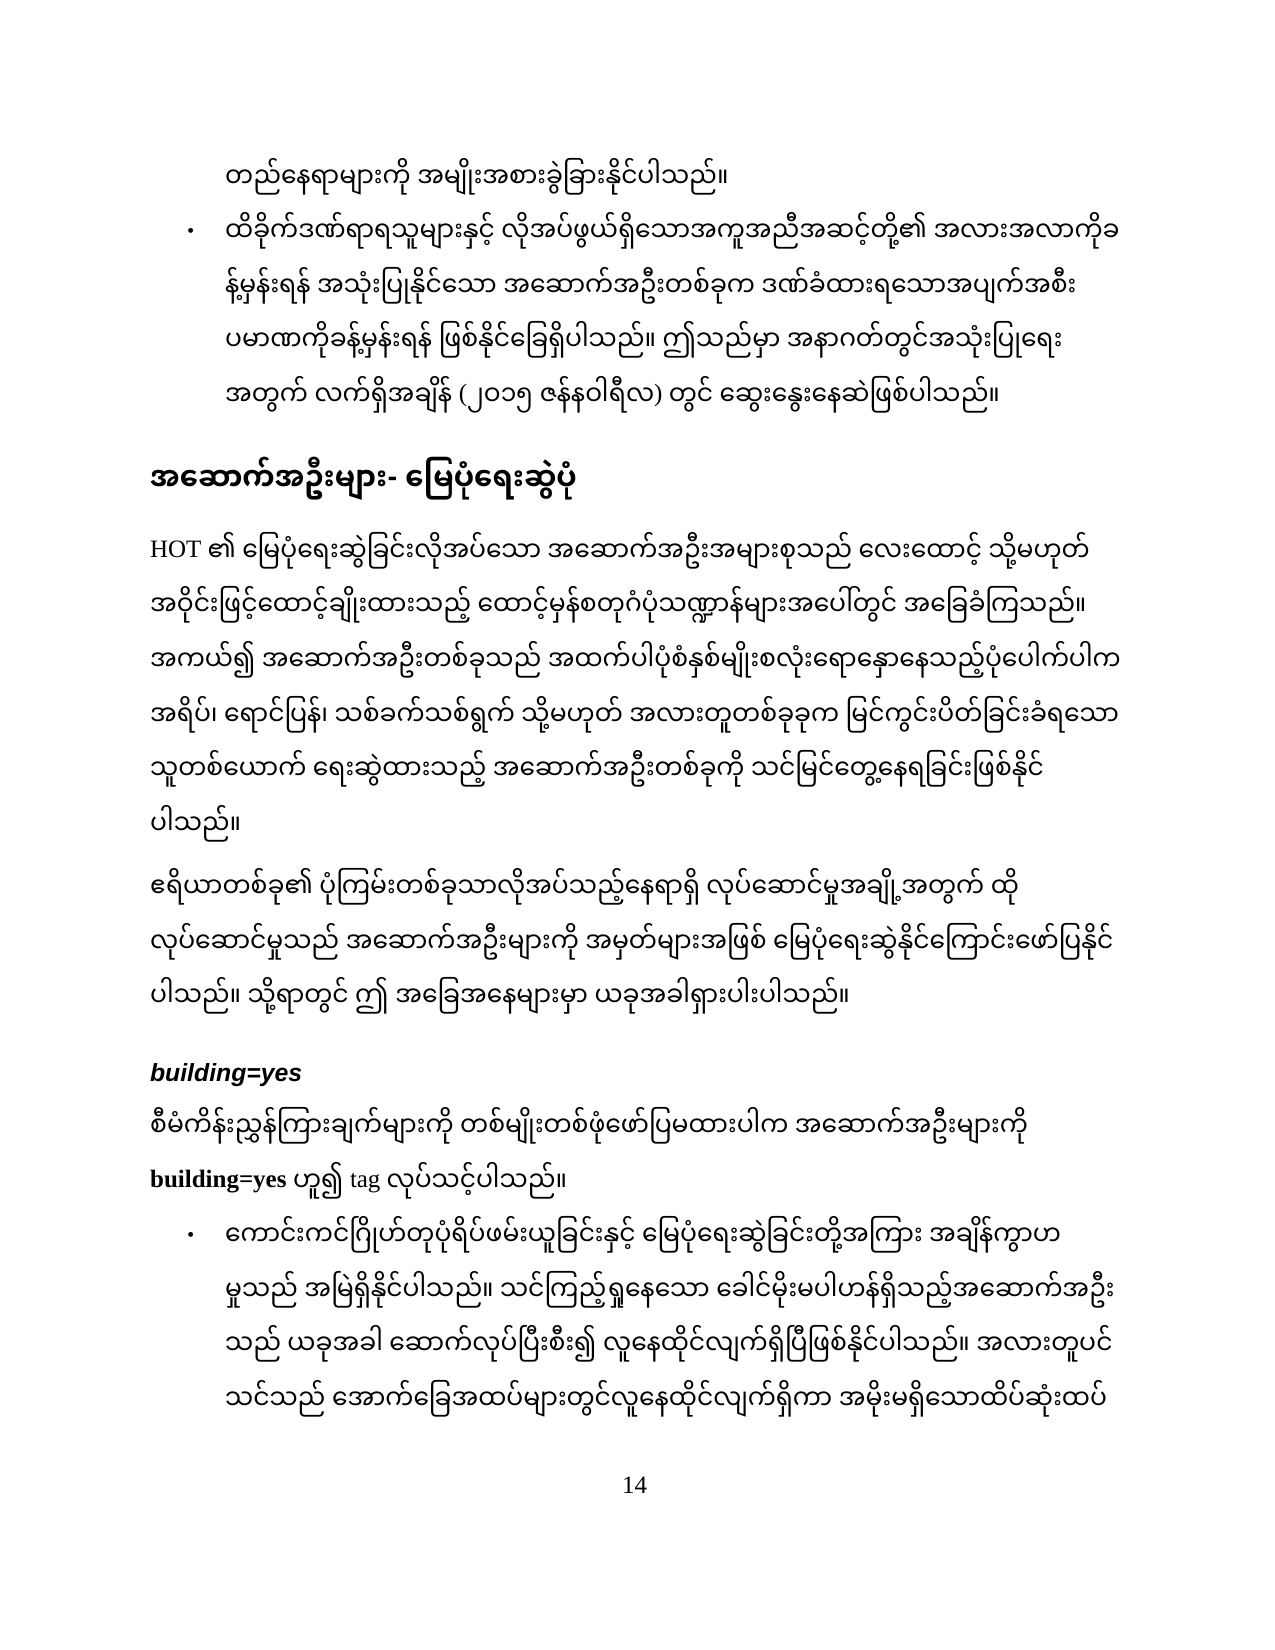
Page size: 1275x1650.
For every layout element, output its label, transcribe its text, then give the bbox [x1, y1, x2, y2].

text ဧရိယာတစ်ခု၏ ပုံကြမ်းတစ်ခုသာလိုအပ်သည့်နေရာရှိ လုပ်ဆောင်မှုအချို့အတွက် ထိုလုပ်ဆောင်မှုသည် အဆောက်အဦးများကို အမှတ်များအဖြစ် မြေပုံရေးဆွဲနိုင်ကြောင်းဖော်ပြနိုင်ပါသည်။ သို့ရာတွင် ဤ အခြေအနေများမှာ ယခုအခါရှားပါးပါသည်။ [150, 861, 1125, 1024]
text HOT ၏ မြေပုံရေးဆွဲခြင်းလိုအပ်သော အဆောက်အဦးအများစုသည် လေးထောင့် သို့မဟုတ် အဝိုင်းဖြင့်ထောင့်ချိုးထားသည့် ထောင့်မှန်စတုဂံပုံသဏ္ဍာန်များအပေါ်တွင် အခြေခံကြသည်။ အကယ်၍ အဆောက်အဦးတစ်ခုသည် အထက်ပါပုံစံနှစ်မျိုးစလုံးရောနှောနေသည့်ပုံပေါက်ပါက အရိပ်၊ ရောင်ပြန်၊ သစ်ခက်သစ်ရွက် သို့မဟုတ် အလားတူတစ်ခုခုက မြင်ကွင်းပိတ်ခြင်းခံရသောသူတစ်ယောက် ရေးဆွဲထားသည့် အဆောက်အဦးတစ်ခုကို သင်မြင်တွေ့နေရခြင်းဖြစ်နိုင်ပါသည်။ [150, 524, 1125, 852]
subtitle အဆောက်အဦးများ- မြေပုံရေးဆွဲပုံ [150, 448, 1125, 512]
text စီမံကိန်းညွှန်ကြားချက်များကို တစ်မျိုးတစ်ဖုံဖော်ပြမထားပါက အဆောက်အဦးများကို building=yes ဟူ၍ tag လုပ်သင့်ပါသည်။ [150, 1099, 1125, 1208]
list ထိခိုက်ဒဏ်ရာရသူများနှင့် လိုအပ်ဖွယ်ရှိသောအကူအညီအဆင့်တို့၏ အလားအလာကိုခန့်မှန်းရန် အသုံးပြုနိုင်သော အဆောက်အဦးတစ်ခုက ဒဏ်ခံထားရသောအပျက်အစီးပမာဏကိုခန့်မှန်းရန် ဖြစ်နိုင်ခြေရှိပါသည်။ ဤသည်မှာ အနာဂတ်တွင်အသုံးပြုရေးအတွက် လက်ရှိအချိန် (၂ဝ၁၅ ဇန်နဝါရီလ) တွင် ဆွေးနွေးနေဆဲဖြစ်ပါသည်။ [187, 204, 1125, 423]
subtitle building=yes [150, 1058, 1125, 1087]
list ကောင်းကင်ဂြိုဟ်တုပုံရိပ်ဖမ်းယူခြင်းနှင့် မြေပုံရေးဆွဲခြင်းတို့အကြား အချိန်ကွာဟမှုသည် အမြဲရှိနိုင်ပါသည်။ သင်ကြည့်ရှုနေသော ခေါင်မိုးမပါဟန်ရှိသည့်အဆောက်အဦးသည် ယခုအခါ ဆောက်လုပ်ပြီးစီး၍ လူနေထိုင်လျက်ရှိပြီဖြစ်နိုင်ပါသည်။ အလားတူပင် သင်သည် အောက်ခြေအထပ်များတွင်လူနေထိုင်လျက်ရှိကာ အမိုးမရှိသောထိပ်ဆုံးထပ် [187, 1208, 1125, 1427]
list တည်နေရာများကို အမျိုးအစားခွဲခြားနိုင်ပါသည်။ [187, 150, 1125, 204]
